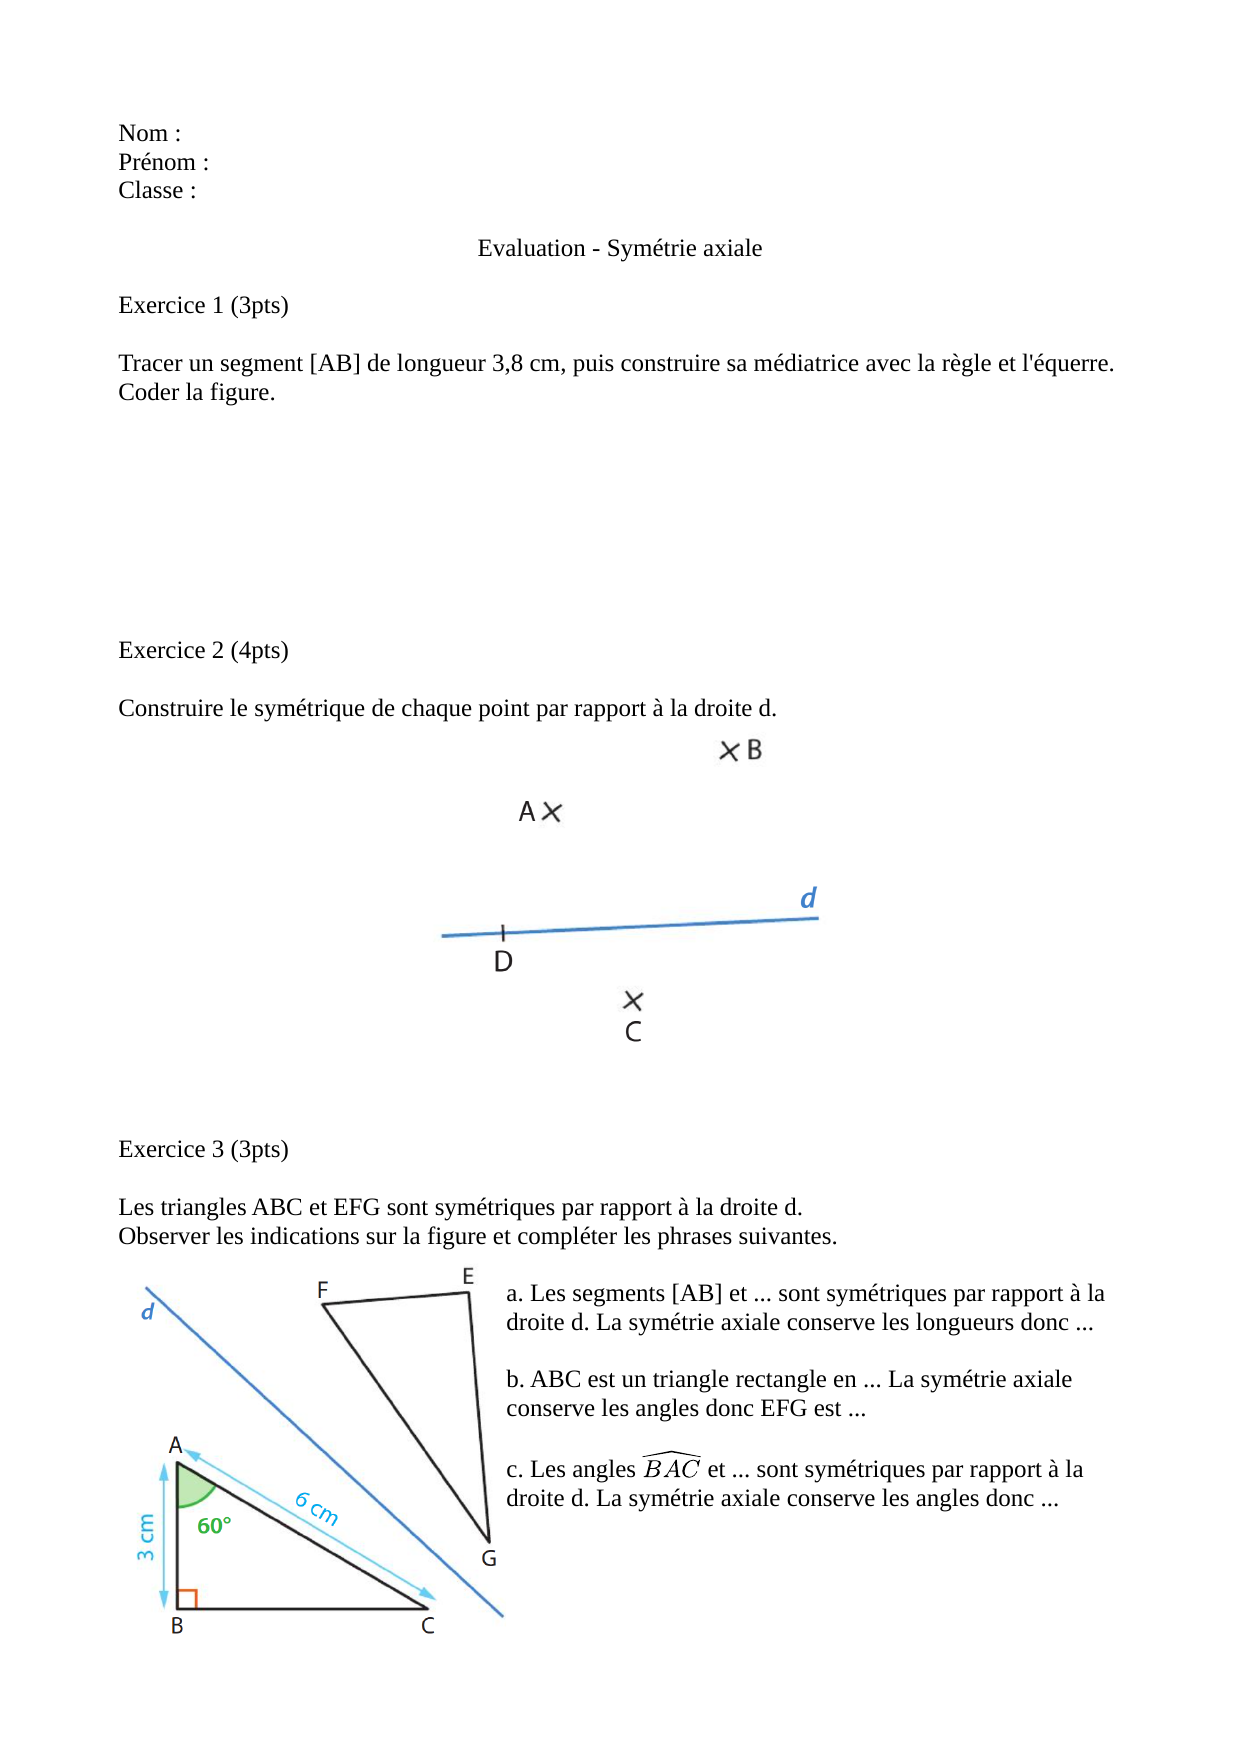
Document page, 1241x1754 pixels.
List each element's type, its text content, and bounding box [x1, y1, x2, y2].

text Coder la figure. [118, 377, 1122, 406]
text Construire le symétrique de chaque point par rapport à la droite d. [118, 693, 1122, 722]
text Nom : [118, 118, 1122, 147]
text Exercice 2 (4pts) [118, 636, 1122, 664]
text Exercice 3 (3pts) [118, 1134, 1122, 1163]
text Exercice 1 (3pts) [118, 291, 1122, 319]
text Prénom : [118, 147, 1122, 176]
text b. ABC est un triangle rectangle en ... La symétrie axiale conserve les angles donc EFG est ... [507, 1364, 1122, 1422]
text Tracer un segment [AB] de longueur 3,8 cm, puis construire sa médiatrice avec la règle et l'équerre. [118, 348, 1122, 377]
text Les triangles ABC et EFG sont symétriques par rapport à la droite d. [118, 1192, 1122, 1221]
picture [134, 1263, 507, 1639]
picture [411, 730, 830, 1049]
text a. Les segments [AB] et ... sont symétriques par rapport à la droite d. La symétrie axiale conserve les longueurs donc ... [507, 1278, 1122, 1336]
text Classe : [118, 176, 1122, 204]
text Observer les indications sur la figure et compléter les phrases suivantes. [118, 1221, 1122, 1249]
text Evaluation - Symétrie axiale [118, 233, 1122, 262]
text c. Les angles et ... sont symétriques par rapport à la droite d. La symétrie axiale conserve les angles donc ... [507, 1451, 1122, 1512]
